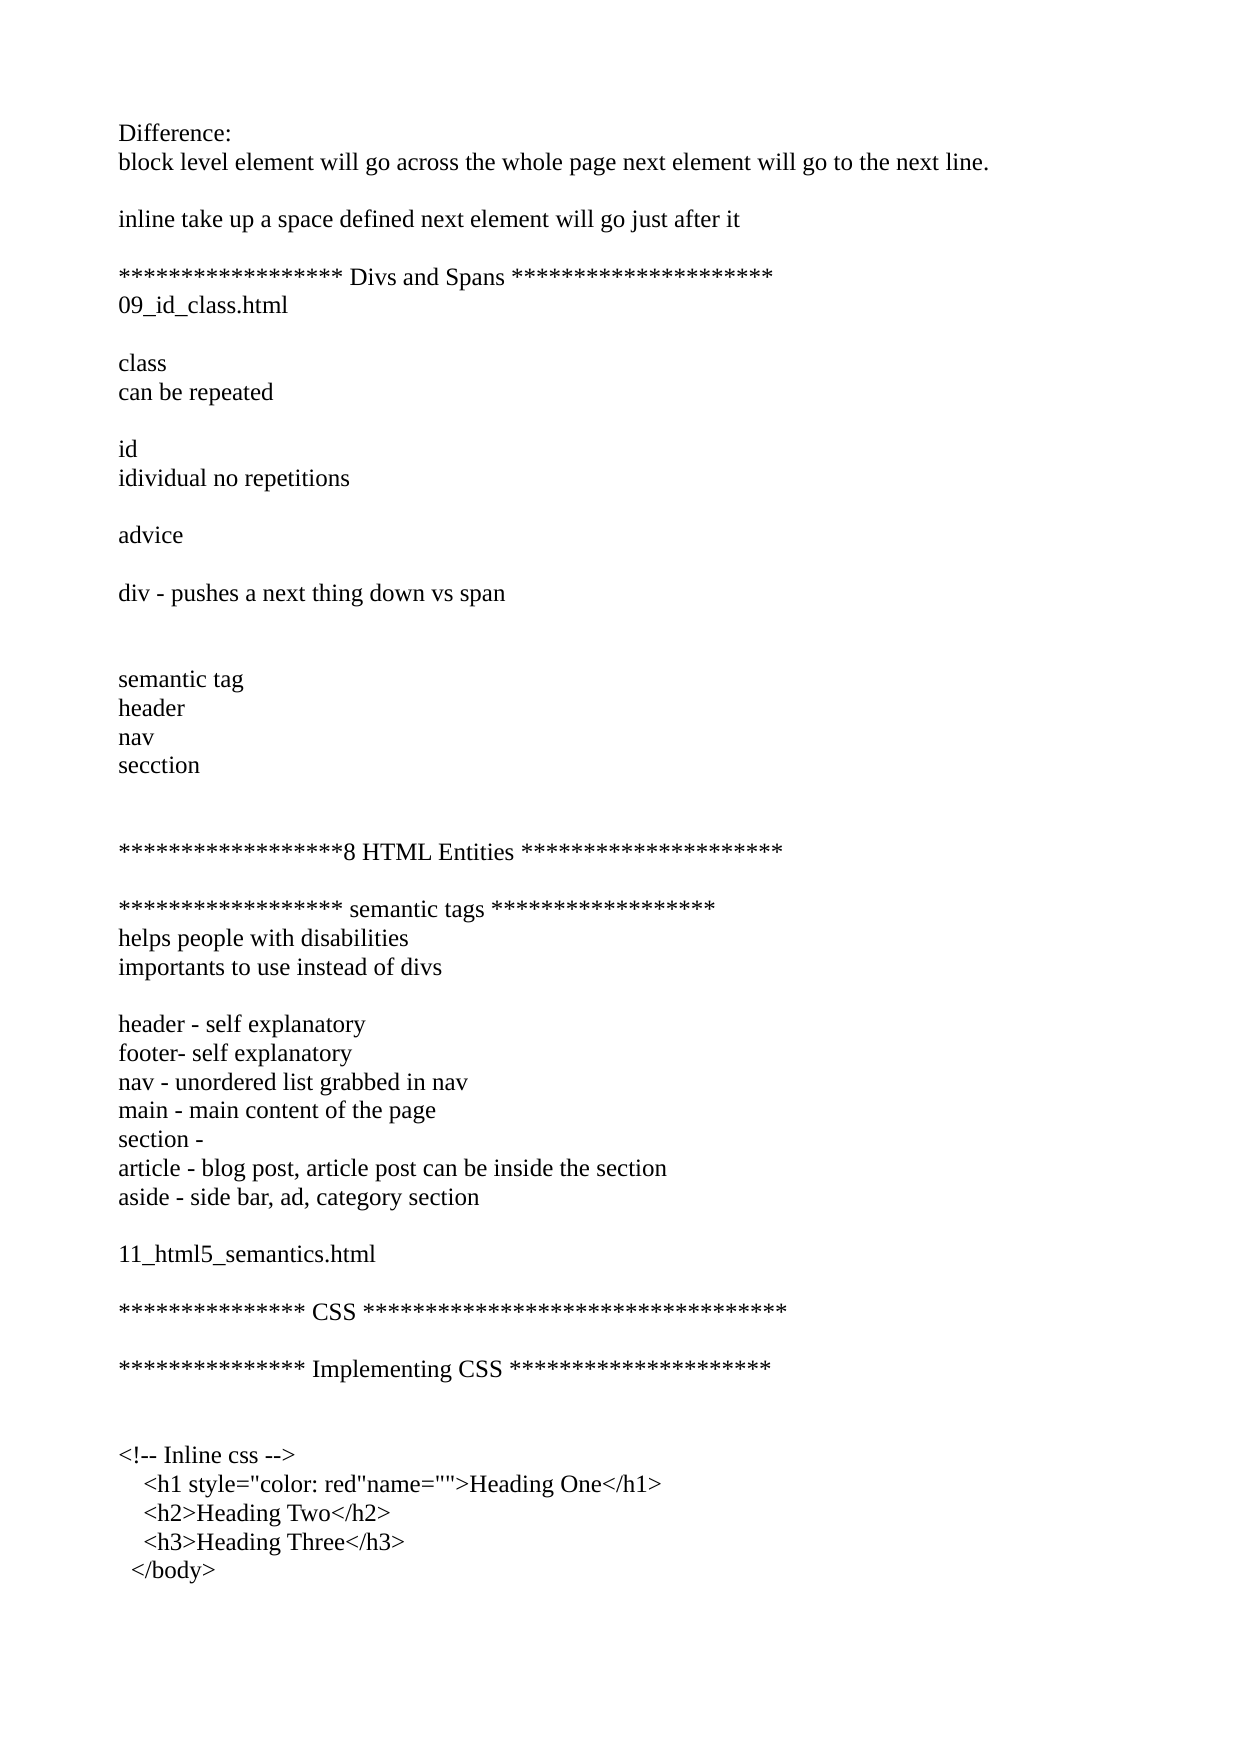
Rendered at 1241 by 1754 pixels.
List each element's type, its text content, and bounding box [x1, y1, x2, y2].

text block level element will go across the whole page next element will go to the next line. [118, 147, 1122, 176]
text ******************8 HTML Entities ********************* [118, 837, 1122, 866]
text article - blog post, article post can be inside the section [118, 1153, 1122, 1182]
text semantic tag [118, 664, 1122, 693]
text id [118, 434, 1122, 463]
text nav [118, 722, 1122, 751]
text inline take up a space defined next element will go just after it [118, 204, 1122, 233]
text 11_html5_semantics.html [118, 1239, 1122, 1268]
text footer- self explanatory [118, 1038, 1122, 1067]
text Difference: [118, 118, 1122, 147]
text main - main content of the page [118, 1096, 1122, 1124]
text </body> [118, 1556, 1122, 1584]
text importants to use instead of divs [118, 952, 1122, 981]
text advice [118, 521, 1122, 549]
text *************** CSS ********************************** [118, 1297, 1122, 1326]
text <h2>Heading Two</h2> [118, 1498, 1122, 1527]
text *************** Implementing CSS ********************* [118, 1354, 1122, 1383]
text 09_id_class.html [118, 291, 1122, 319]
text helps people with disabilities [118, 923, 1122, 952]
text nav - unordered list grabbed in nav [118, 1067, 1122, 1096]
text can be repeated [118, 377, 1122, 406]
text div - pushes a next thing down vs span [118, 578, 1122, 607]
text aside - side bar, ad, category section [118, 1182, 1122, 1211]
text ****************** semantic tags ****************** [118, 894, 1122, 923]
text header - self explanatory [118, 1009, 1122, 1038]
text <h3>Heading Three</h3> [118, 1527, 1122, 1556]
text class [118, 348, 1122, 377]
text ****************** Divs and Spans ********************* [118, 262, 1122, 291]
text <!-- Inline css --> [118, 1441, 1122, 1469]
text <h1 style="color: red"name="">Heading One</h1> [118, 1469, 1122, 1498]
text section - [118, 1124, 1122, 1153]
text secction [118, 751, 1122, 779]
text idividual no repetitions [118, 463, 1122, 492]
text header [118, 693, 1122, 722]
